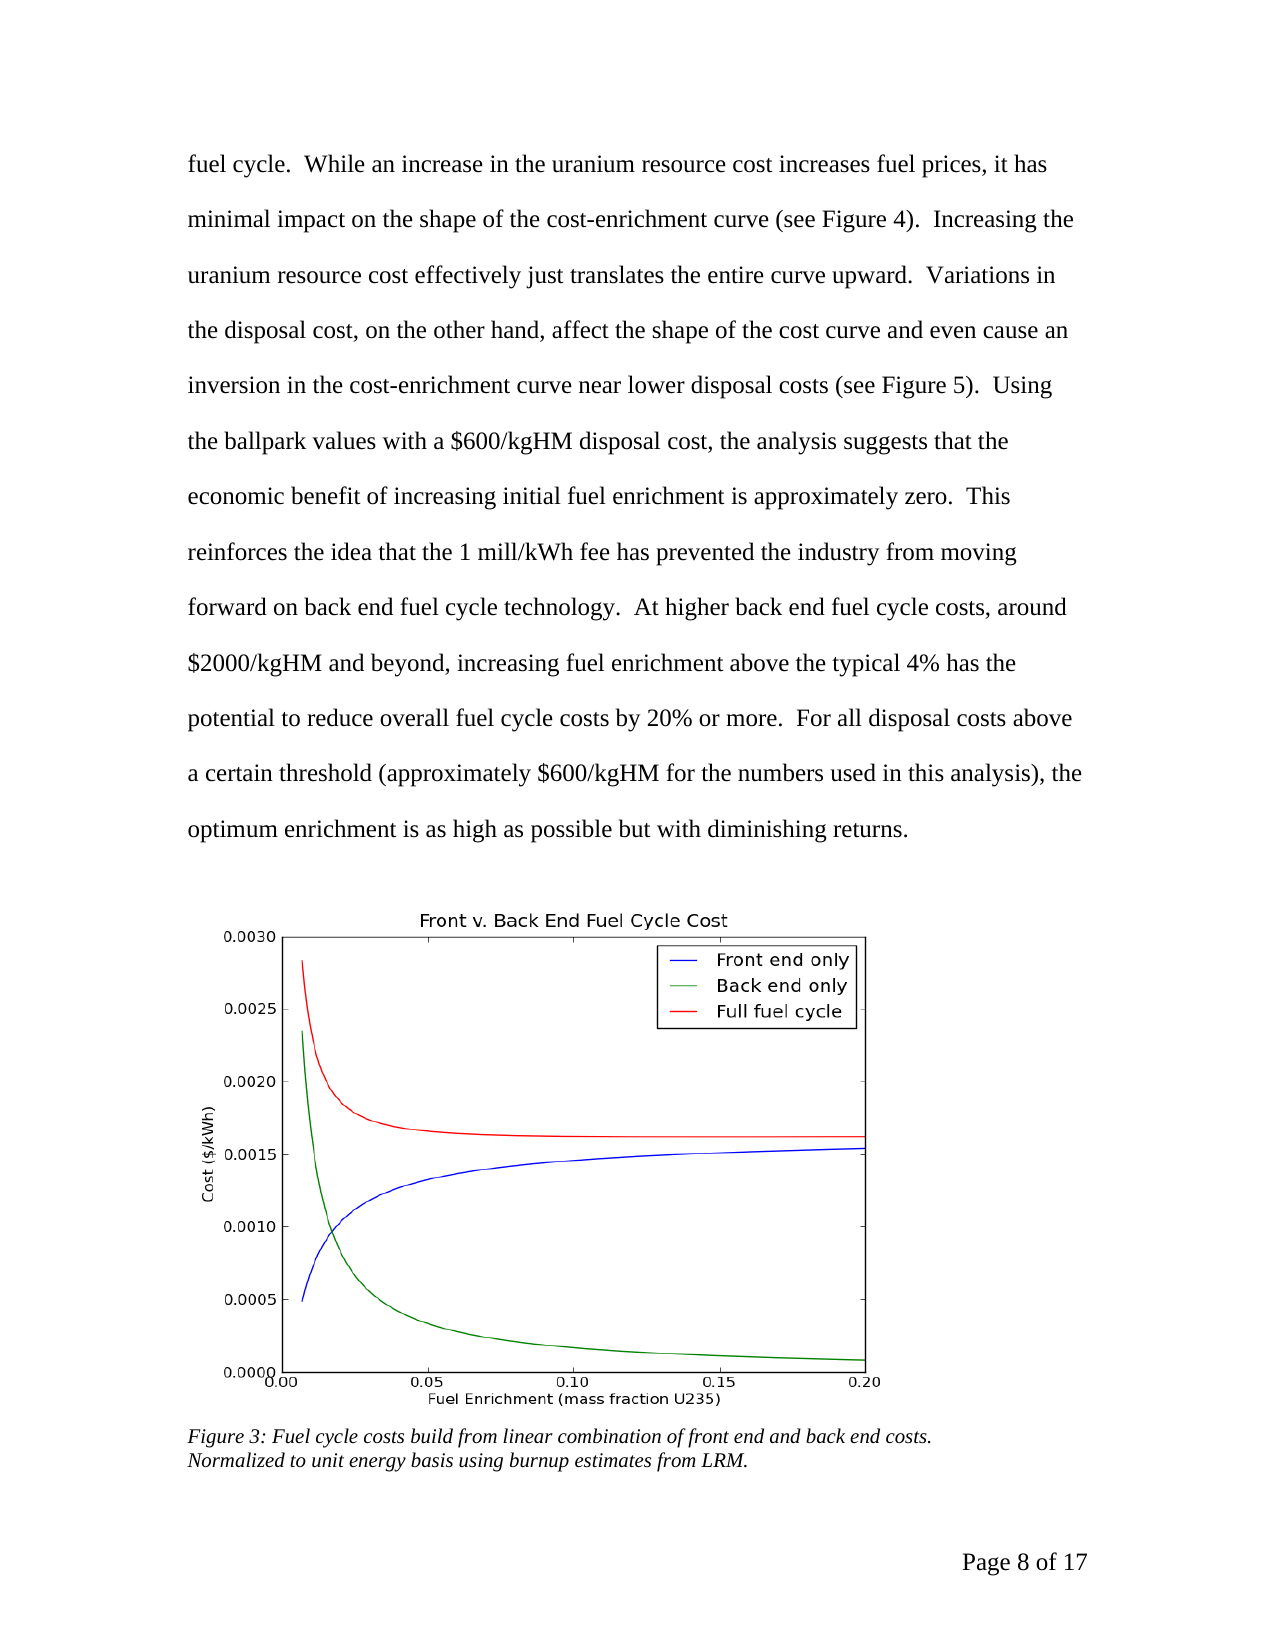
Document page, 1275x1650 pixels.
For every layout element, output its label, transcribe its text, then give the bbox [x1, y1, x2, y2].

text fuel cycle. While an increase in the uranium resource cost increases fuel prices, it has minimal impact on the shape of the cost-enrichment curve (see Figure 4). Increasing the uranium resource cost effectively just translates the entire curve upward. Variations in the disposal cost, on the other hand, affect the shape of the cost curve and even cause an inversion in the cost-enrichment curve near lower disposal costs (see Figure 5). Using the ballpark values with a $600/kgHM disposal cost, the analysis suggests that the economic benefit of increasing initial fuel enrichment is approximately zero. This reinforces the idea that the 1 mill/kWh fee has prevented the industry from moving forward on back end fuel cycle technology. At higher back end fuel cycle costs, around $2000/kgHM and beyond, increasing fuel enrichment above the typical 4% has the potential to reduce overall fuel cycle costs by 20% or more. For all disposal costs above a certain threshold (approximately $600/kgHM for the numbers used in this analysis), the optimum enrichment is as high as possible but with diminishing returns. [187, 150, 1087, 843]
picture [187, 883, 940, 1426]
text Figure 3: Fuel cycle costs build from linear combination of front end and back end costs. Normalized to unit energy basis using burnup estimates from LRM. [187, 883, 970, 1472]
